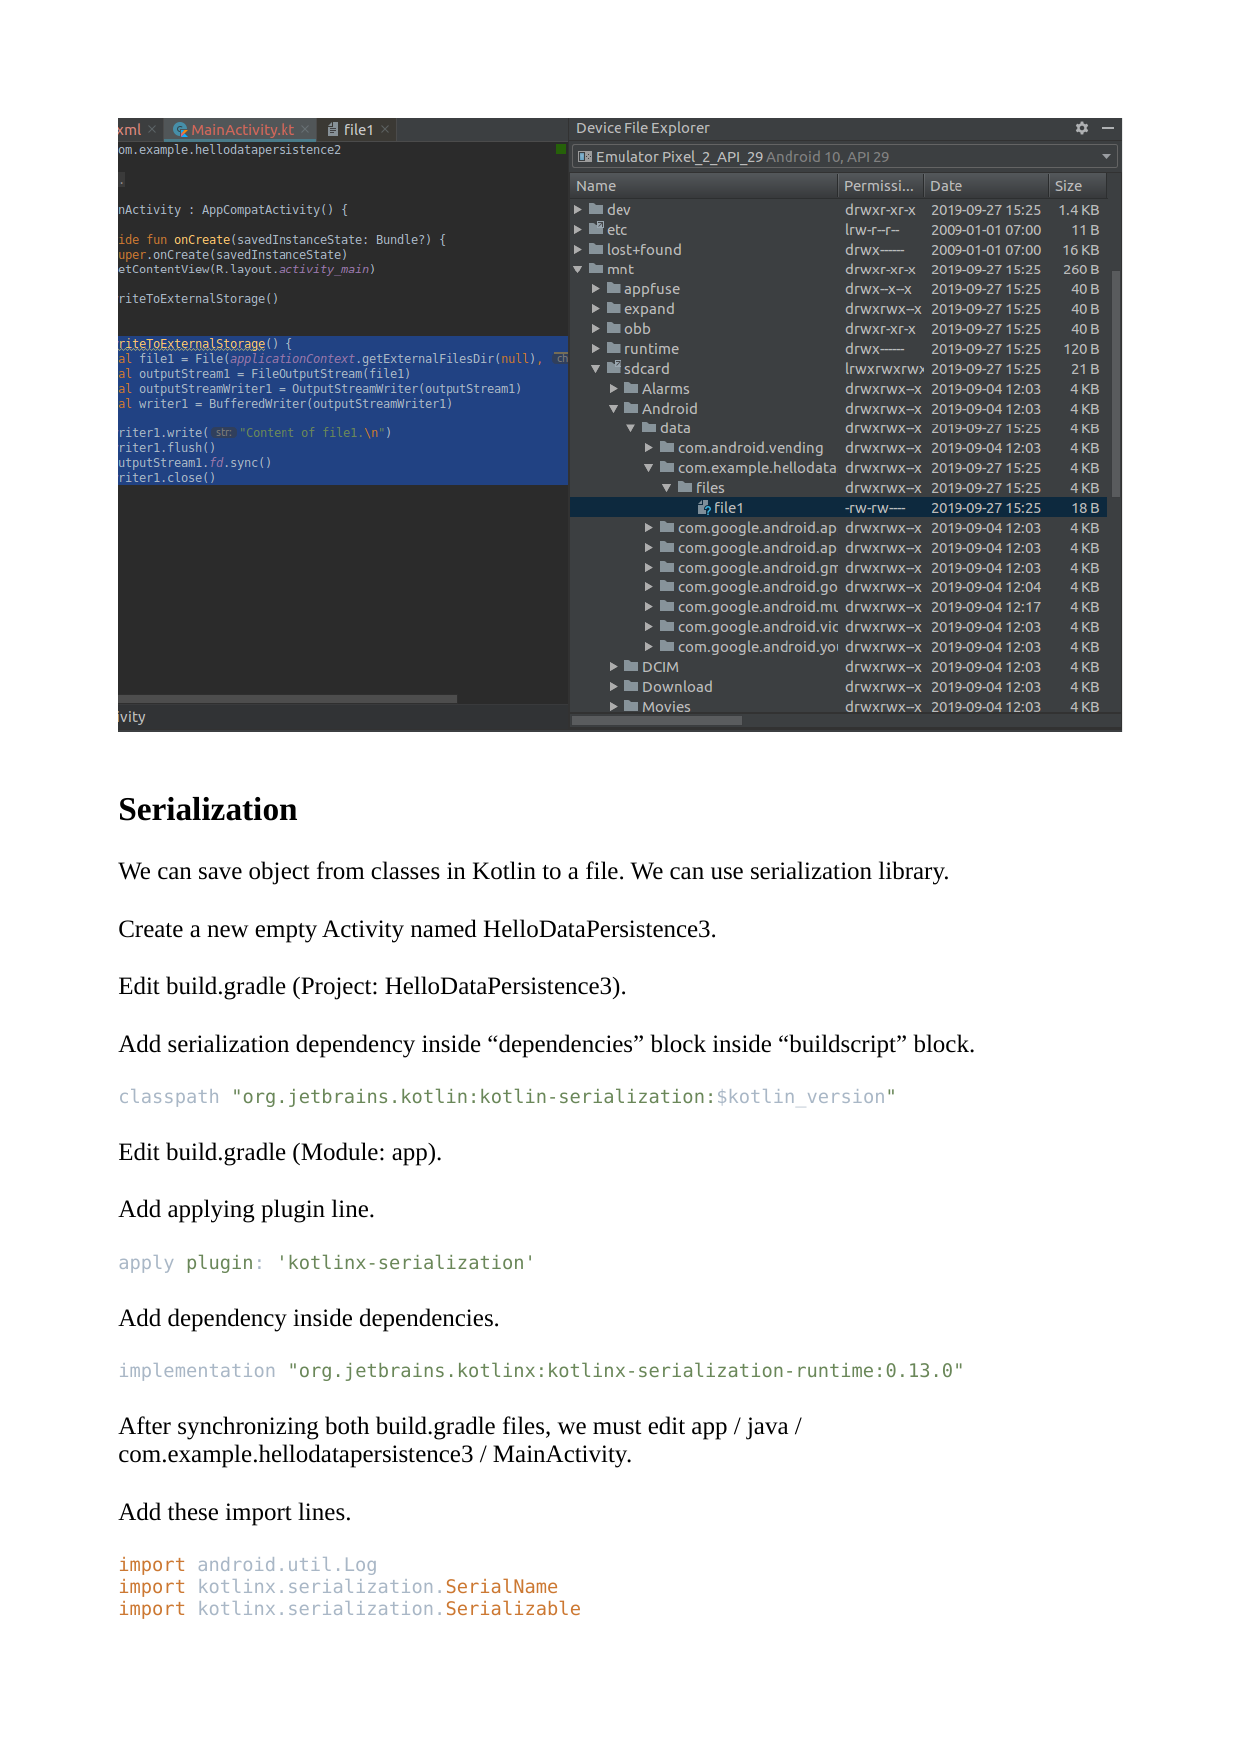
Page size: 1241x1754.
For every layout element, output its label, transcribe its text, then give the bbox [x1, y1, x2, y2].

text Serialization [118, 789, 1122, 828]
text import kotlinx.serialization.Serializable [118, 1598, 1122, 1620]
text Edit build.gradle (Module: app). [118, 1137, 1122, 1166]
text After synchronizing both build.gradle files, we must edit app / java / com.example.hellodatapersistence3 / MainActivity. [118, 1411, 1122, 1468]
text Add these import lines. [118, 1497, 1122, 1526]
text classpath "org.jetbrains.kotlin:kotlin-serialization:$kotlin_version" [118, 1086, 1122, 1108]
text implementation "org.jetbrains.kotlinx:kotlinx-serialization-runtime:0.13.0" [118, 1360, 1122, 1382]
text Add applying plugin line. [118, 1194, 1122, 1223]
text import android.util.Log [118, 1554, 1122, 1576]
text Add dependency inside dependencies. [118, 1303, 1122, 1331]
text Create a new empty Activity named HelloDataPersistence3. [118, 914, 1122, 943]
text import kotlinx.serialization.SerialName [118, 1576, 1122, 1598]
text apply plugin: 'kotlinx-serialization' [118, 1252, 1122, 1274]
text We can save object from classes in Kotlin to a file. We can use serialization library. [118, 856, 1122, 885]
text Edit build.gradle (Project: HelloDataPersistence3). [118, 971, 1122, 1000]
text Add serialization dependency inside “dependencies” block inside “buildscript” block. [118, 1029, 1122, 1058]
picture [118, 118, 1123, 732]
